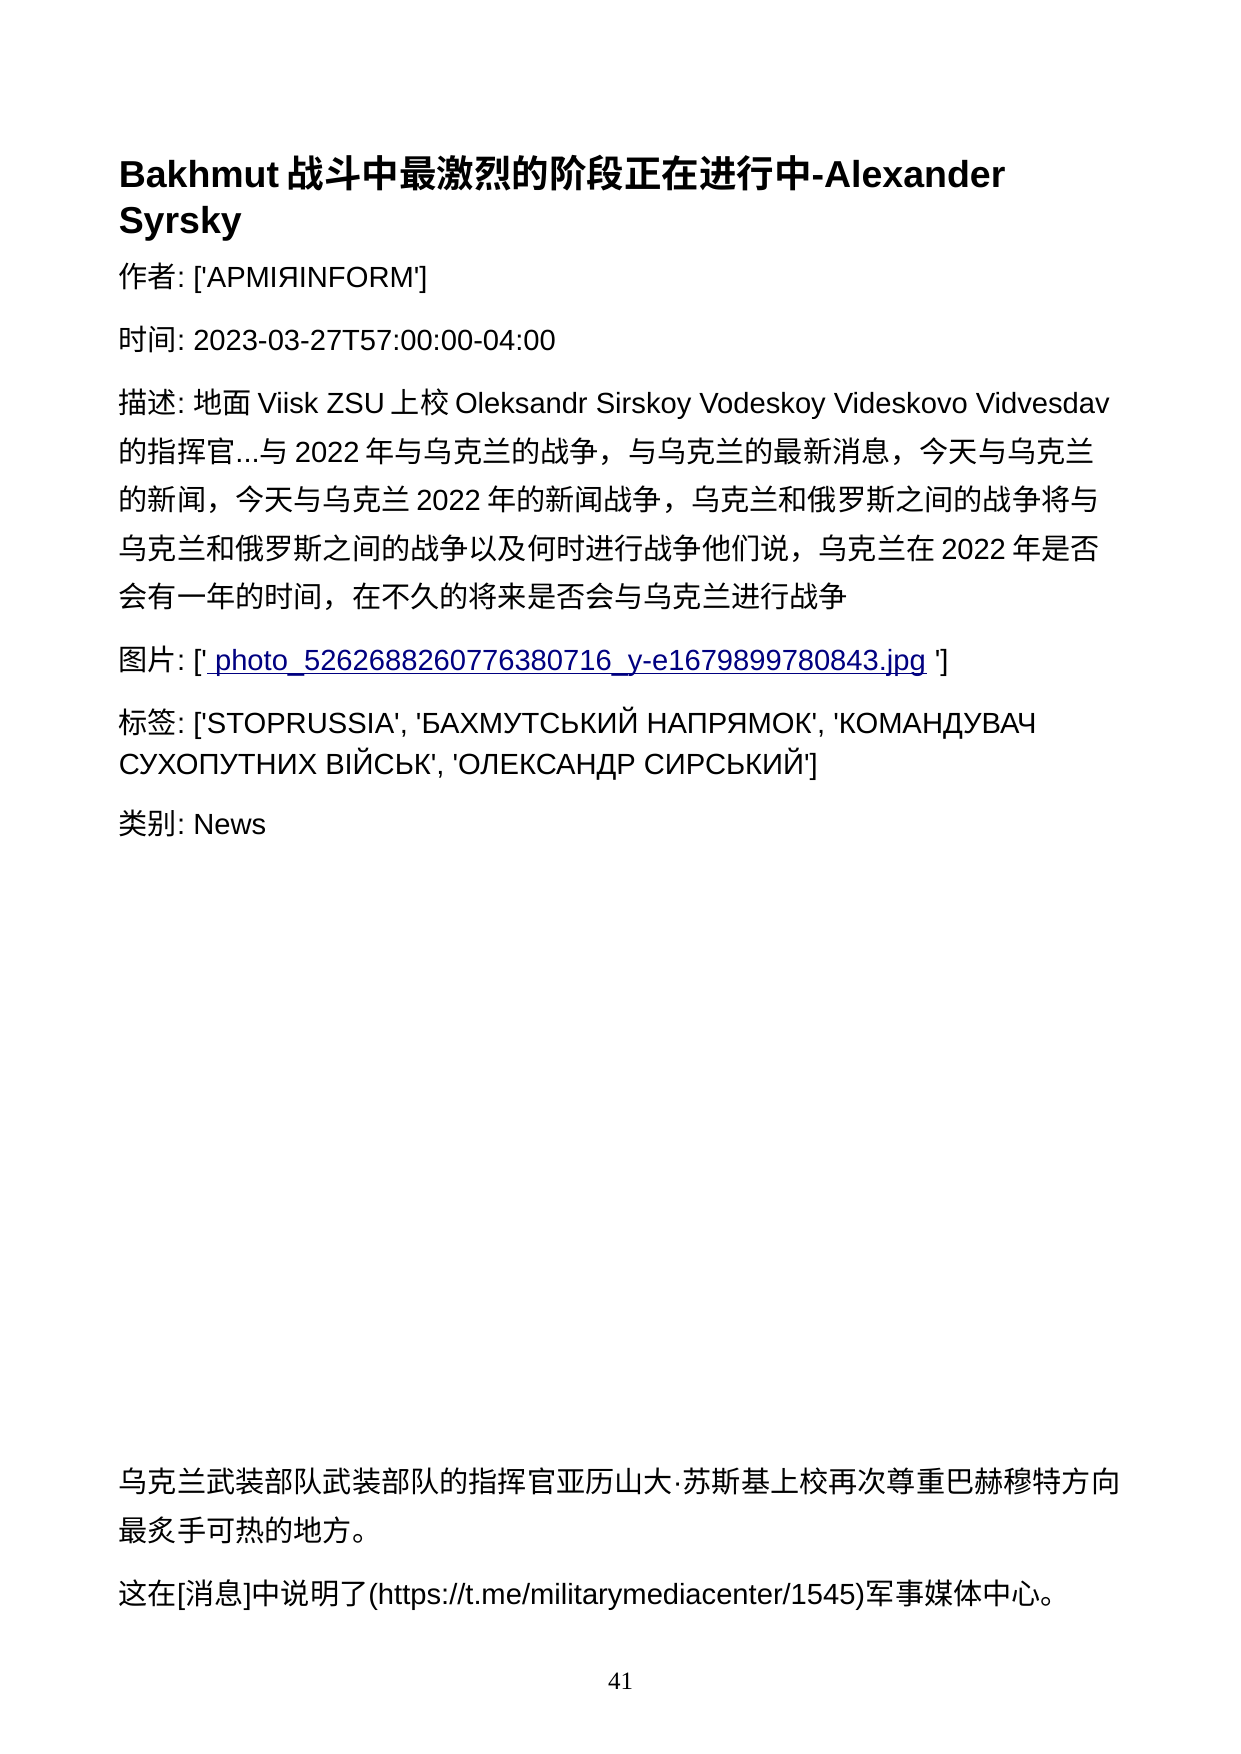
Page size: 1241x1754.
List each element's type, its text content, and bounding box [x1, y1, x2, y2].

text 这在[消息]中说明了(https://t.me/militarymediacenter/1545)军事媒体中心。 [118, 1570, 1122, 1612]
text 乌克兰武装部队武装部队的指挥官亚历山大·苏斯基上校再次尊重巴赫穆特方向最炙手可热的地方。 [118, 864, 1122, 1549]
text 作者: ['АРМІЯINFORM'] [118, 253, 1122, 296]
text 标签: ['STOPRUSSIA', 'БАХМУТСЬКИЙ НАПРЯМОК', 'КОМАНДУВАЧ СУХОПУТНИХ ВІЙСЬК', 'ОЛЕКСАНДР СИРСЬКИЙ'] [118, 700, 1122, 781]
text 类别: News [118, 801, 1122, 843]
text 时间: 2023-03-27T57:00:00-04:00 [118, 317, 1122, 359]
text 图片: [' photo_5262688260776380716_y-e1679899780843.jpg '] [118, 637, 1122, 679]
subtitle Bakhmut战斗中最激烈的阶段正在进行中-Alexander Syrsky [118, 143, 1122, 241]
text 描述: 地面Viisk ZSU上校Oleksandr Sirskoy Vodeskoy Videskovo Vidvesdav的指挥官...与2022年与乌克兰的战争，与乌克兰的最新消息，今天与乌克兰的新闻，今天与乌克兰2022年的新闻战争，乌克兰和俄罗斯之间的战争将与乌克兰和俄罗斯之间的战争以及何时进行战争他们说，乌克兰在2022年是否会有一年的时间，在不久的将来是否会与乌克兰进行战争 [118, 380, 1122, 616]
